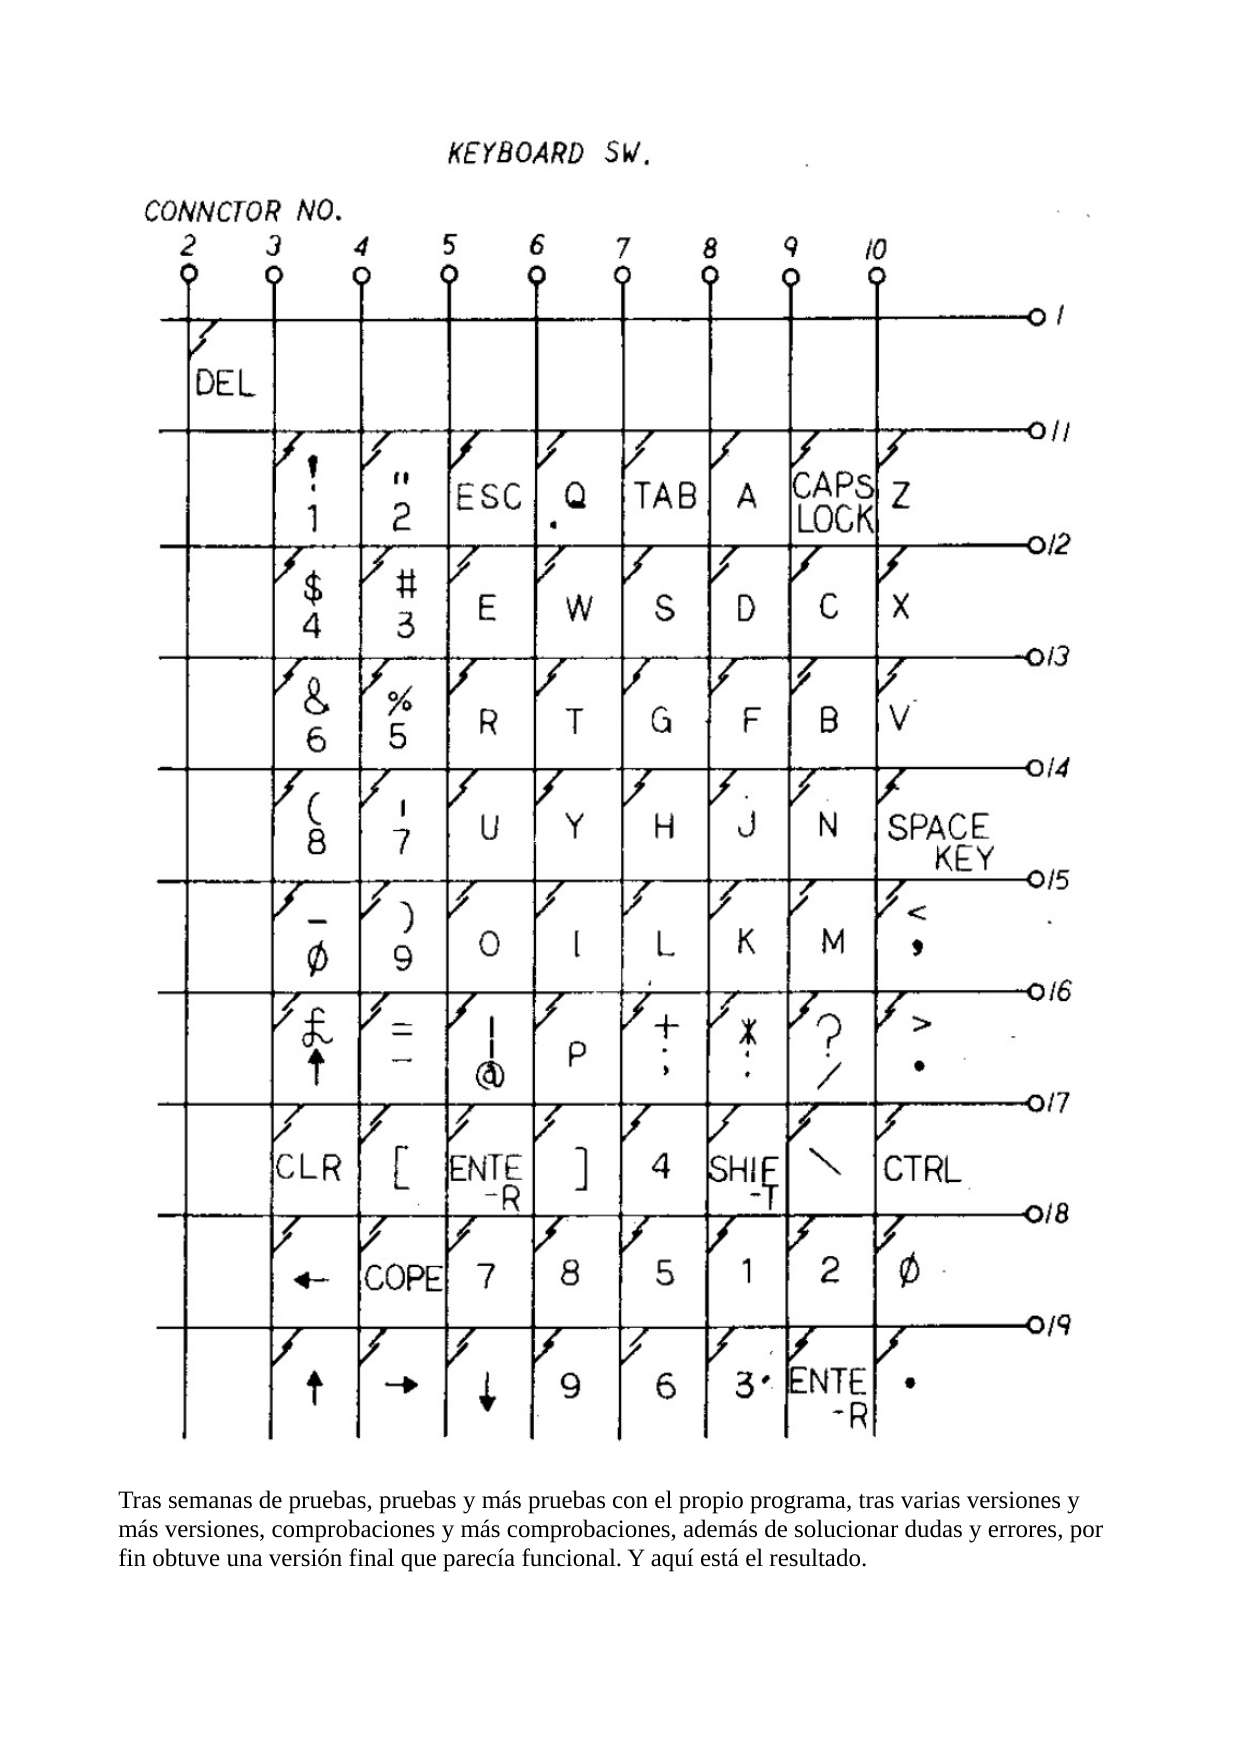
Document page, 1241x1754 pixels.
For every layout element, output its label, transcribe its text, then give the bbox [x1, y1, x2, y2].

picture [118, 118, 1123, 1457]
text Tras semanas de pruebas, pruebas y más pruebas con el propio programa, tras varias versiones y más versiones, comprobaciones y más comprobaciones, además de solucionar dudas y errores, por fin obtuve una versión final que parecía funcional. Y aquí está el resultado. [118, 1485, 1122, 1572]
